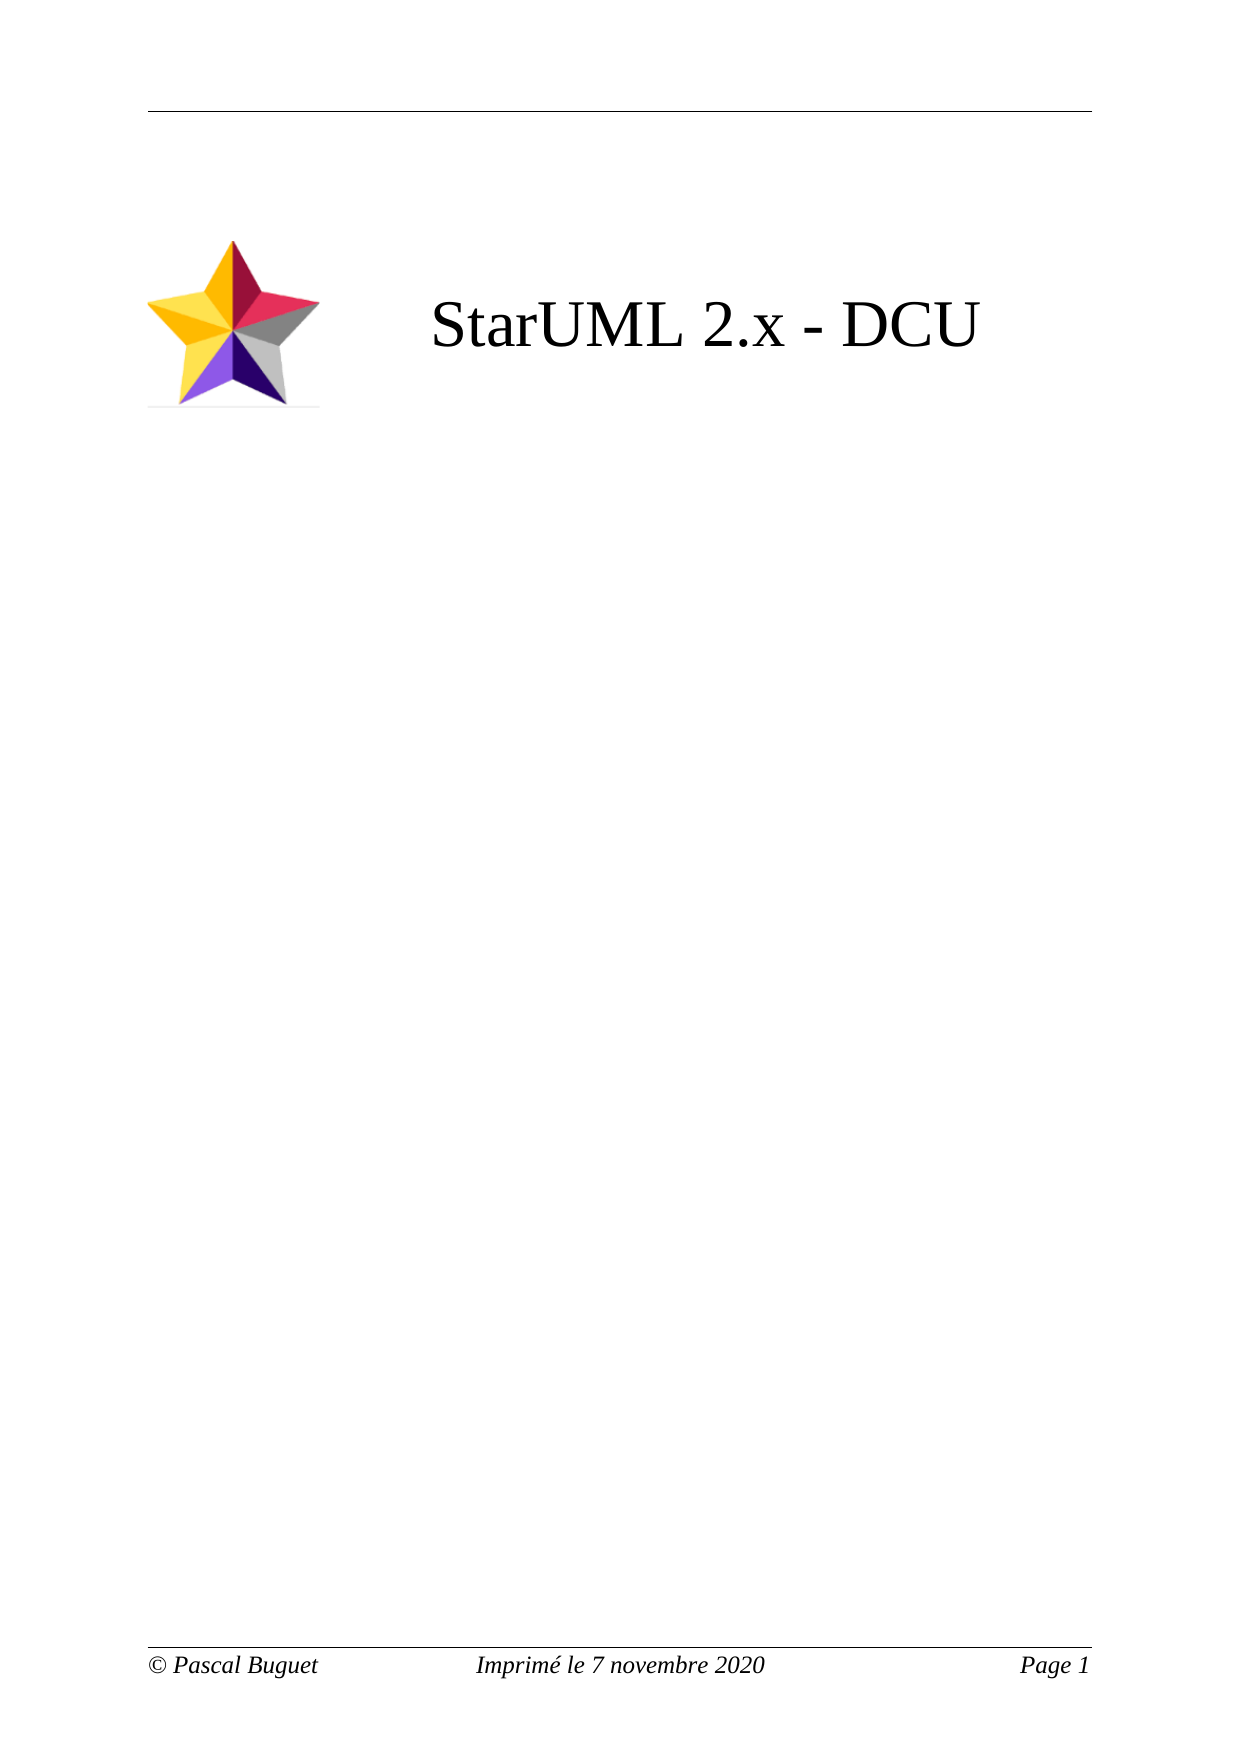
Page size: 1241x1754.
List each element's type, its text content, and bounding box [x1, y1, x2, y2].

table_header StarUML 2.x - DCU [320, 241, 1093, 409]
picture [147, 241, 320, 408]
